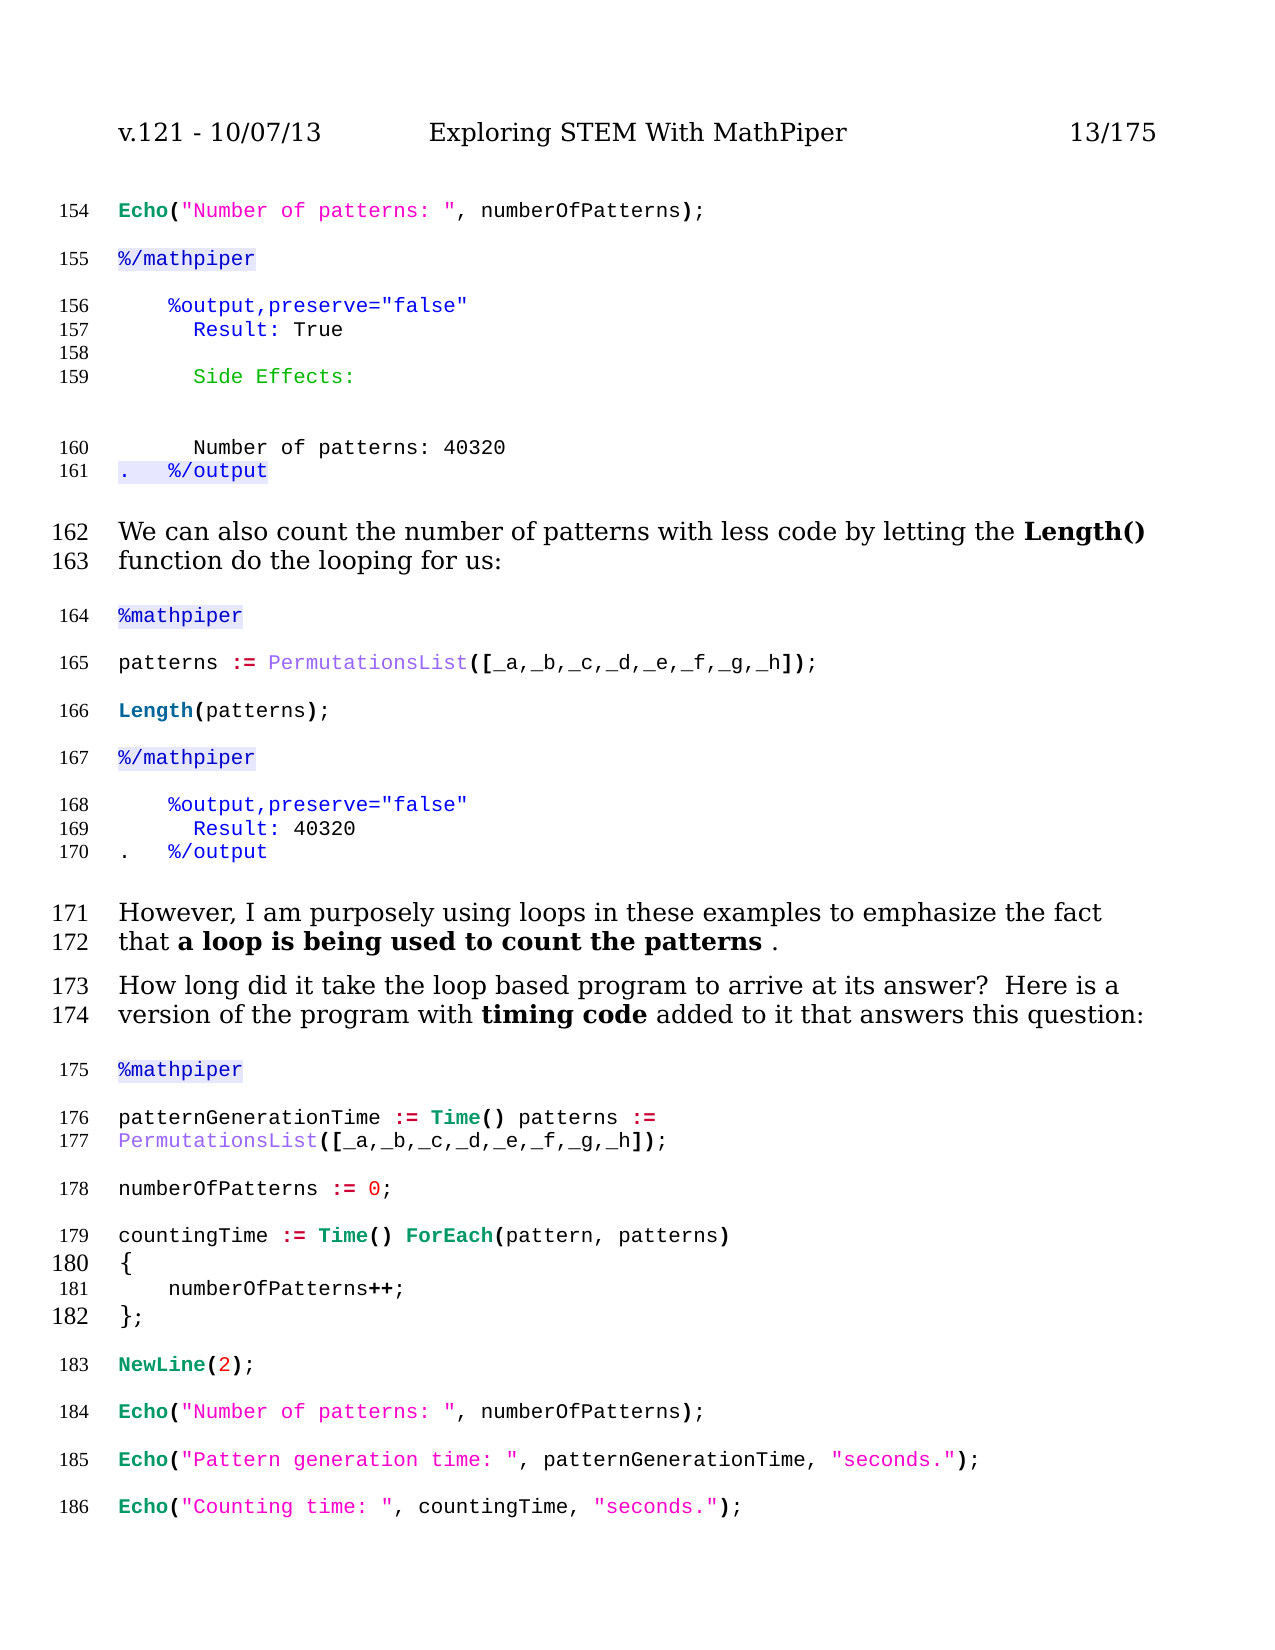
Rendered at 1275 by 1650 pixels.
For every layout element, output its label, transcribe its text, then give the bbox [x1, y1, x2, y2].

text We can also count the number of patterns with less code by letting the Length() function do the looping for us: [118, 517, 1157, 575]
text countingTime := Time() ForEach(pattern, patterns) [118, 1225, 1157, 1249]
text patterns := PermutationsList([_a,_b,_c,_d,_e,_f,_g,_h]); [118, 652, 1157, 676]
text Number of patterns: 40320 [118, 437, 1157, 461]
text Echo("Number of patterns: ", numberOfPatterns); [118, 200, 1157, 224]
text %output,preserve="false" [118, 295, 1157, 319]
text patternGenerationTime := Time() patterns := PermutationsList([_a,_b,_c,_d,_e,_f,_g,_h]); [118, 1107, 1157, 1154]
text %mathpiper [118, 1059, 1157, 1083]
text Echo("Pattern generation time: ", patternGenerationTime, "seconds."); [118, 1449, 1157, 1472]
text %output,preserve="false" [118, 794, 1157, 818]
text numberOfPatterns := 0; [118, 1178, 1157, 1201]
text Length(patterns); [118, 699, 1157, 723]
text %mathpiper [118, 605, 1157, 629]
text . %/output [118, 841, 1157, 865]
text Echo("Counting time: ", countingTime, "seconds."); [118, 1496, 1157, 1520]
text }; [118, 1301, 1157, 1331]
text Result: 40320 [118, 818, 1157, 841]
text NewLine(2); [118, 1354, 1157, 1378]
text . %/output [118, 461, 1157, 484]
text numberOfPatterns++; [118, 1278, 1157, 1301]
text Echo("Number of patterns: ", numberOfPatterns); [118, 1402, 1157, 1425]
text How long did it take the loop based program to arrive at its answer? Here is a version of the program with timing code added to it that answers this question: [118, 971, 1157, 1030]
text %/mathpiper [118, 747, 1157, 771]
text Side Effects: [118, 366, 1157, 389]
text Result: True [118, 319, 1157, 342]
text %/mathpiper [118, 248, 1157, 271]
text { [118, 1249, 1157, 1278]
text However, I am purposely using loops in these examples to emphasize the fact that a loop is being used to count the patterns . [118, 898, 1157, 956]
